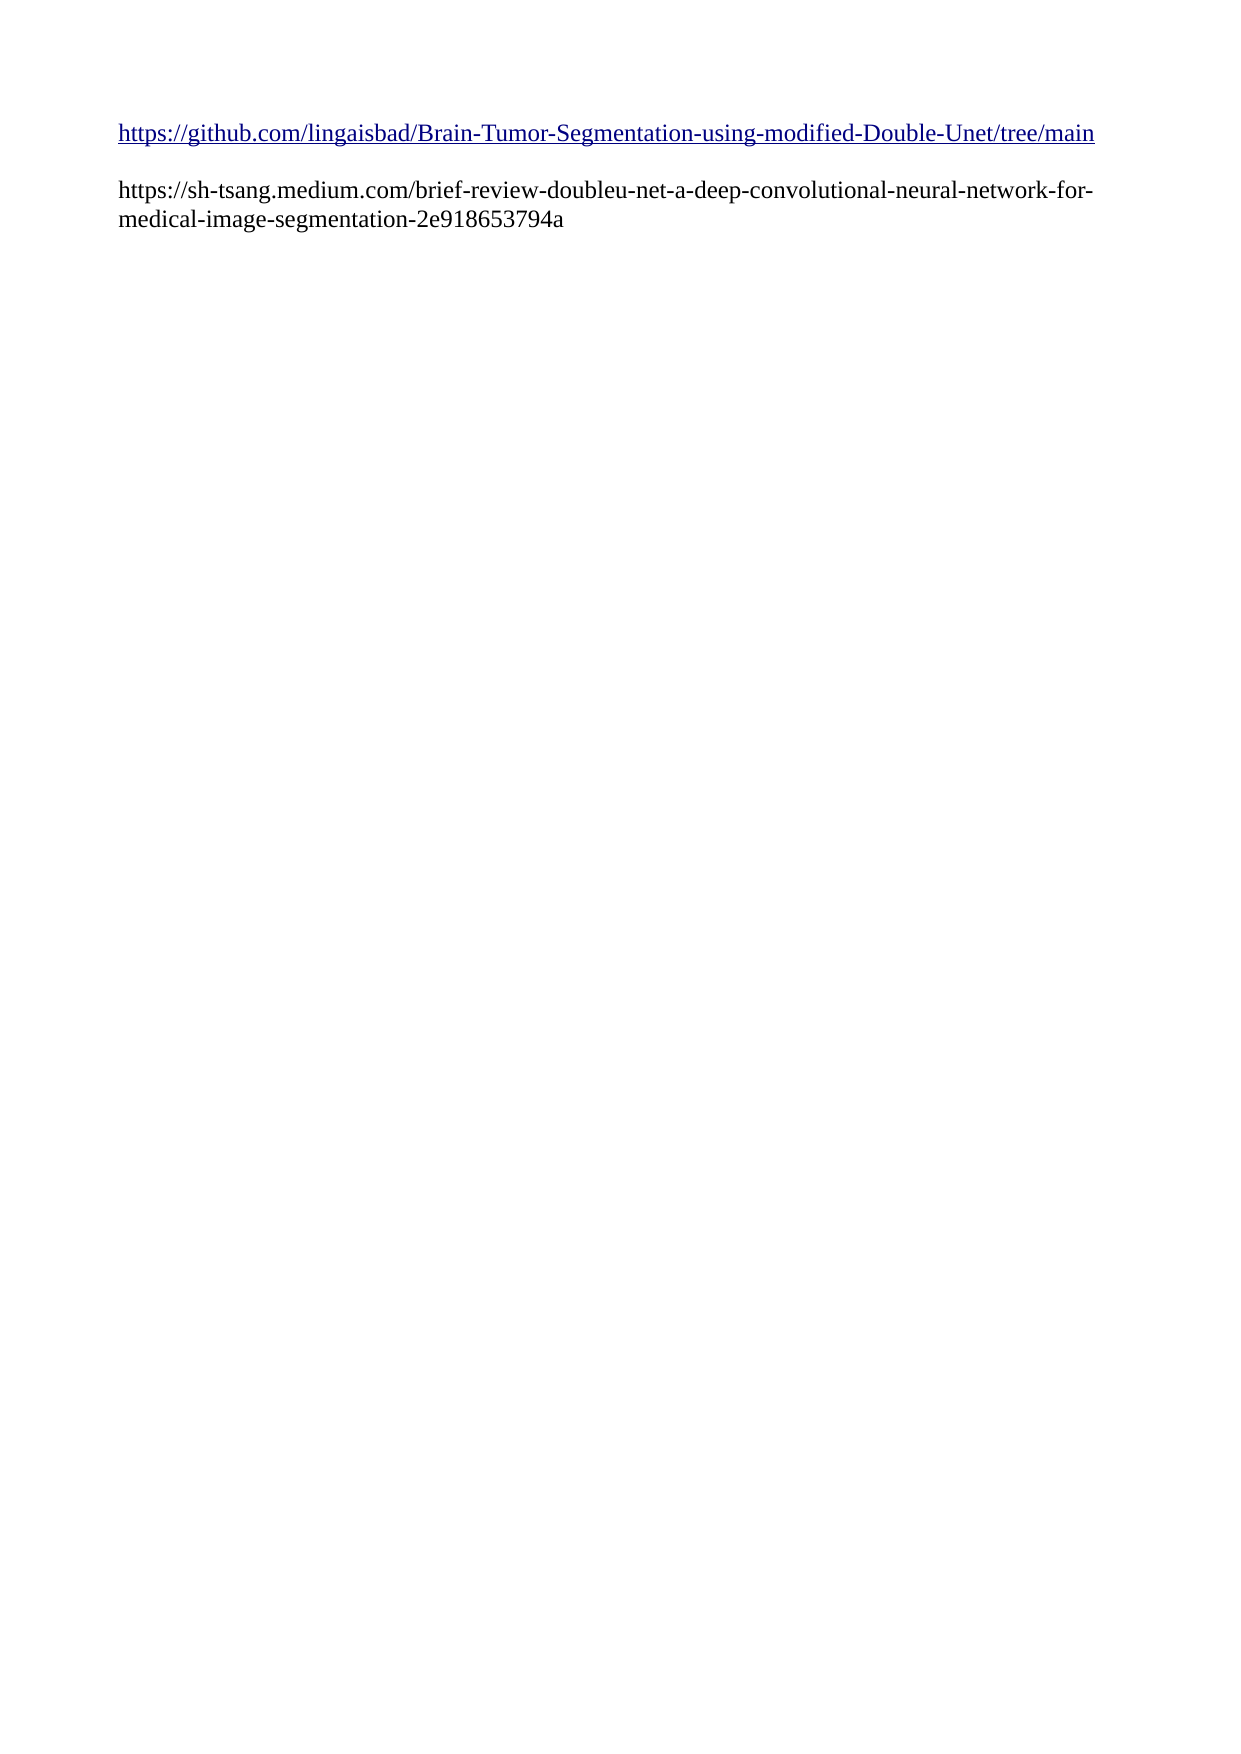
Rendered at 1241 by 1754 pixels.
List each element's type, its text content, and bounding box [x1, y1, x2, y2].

text https://github.com/lingaisbad/Brain-Tumor-Segmentation-using-modified-Double-Unet/tree/main [118, 118, 1122, 147]
text https://sh-tsang.medium.com/brief-review-doubleu-net-a-deep-convolutional-neural-network-for-medical-image-segmentation-2e918653794a [118, 176, 1122, 233]
